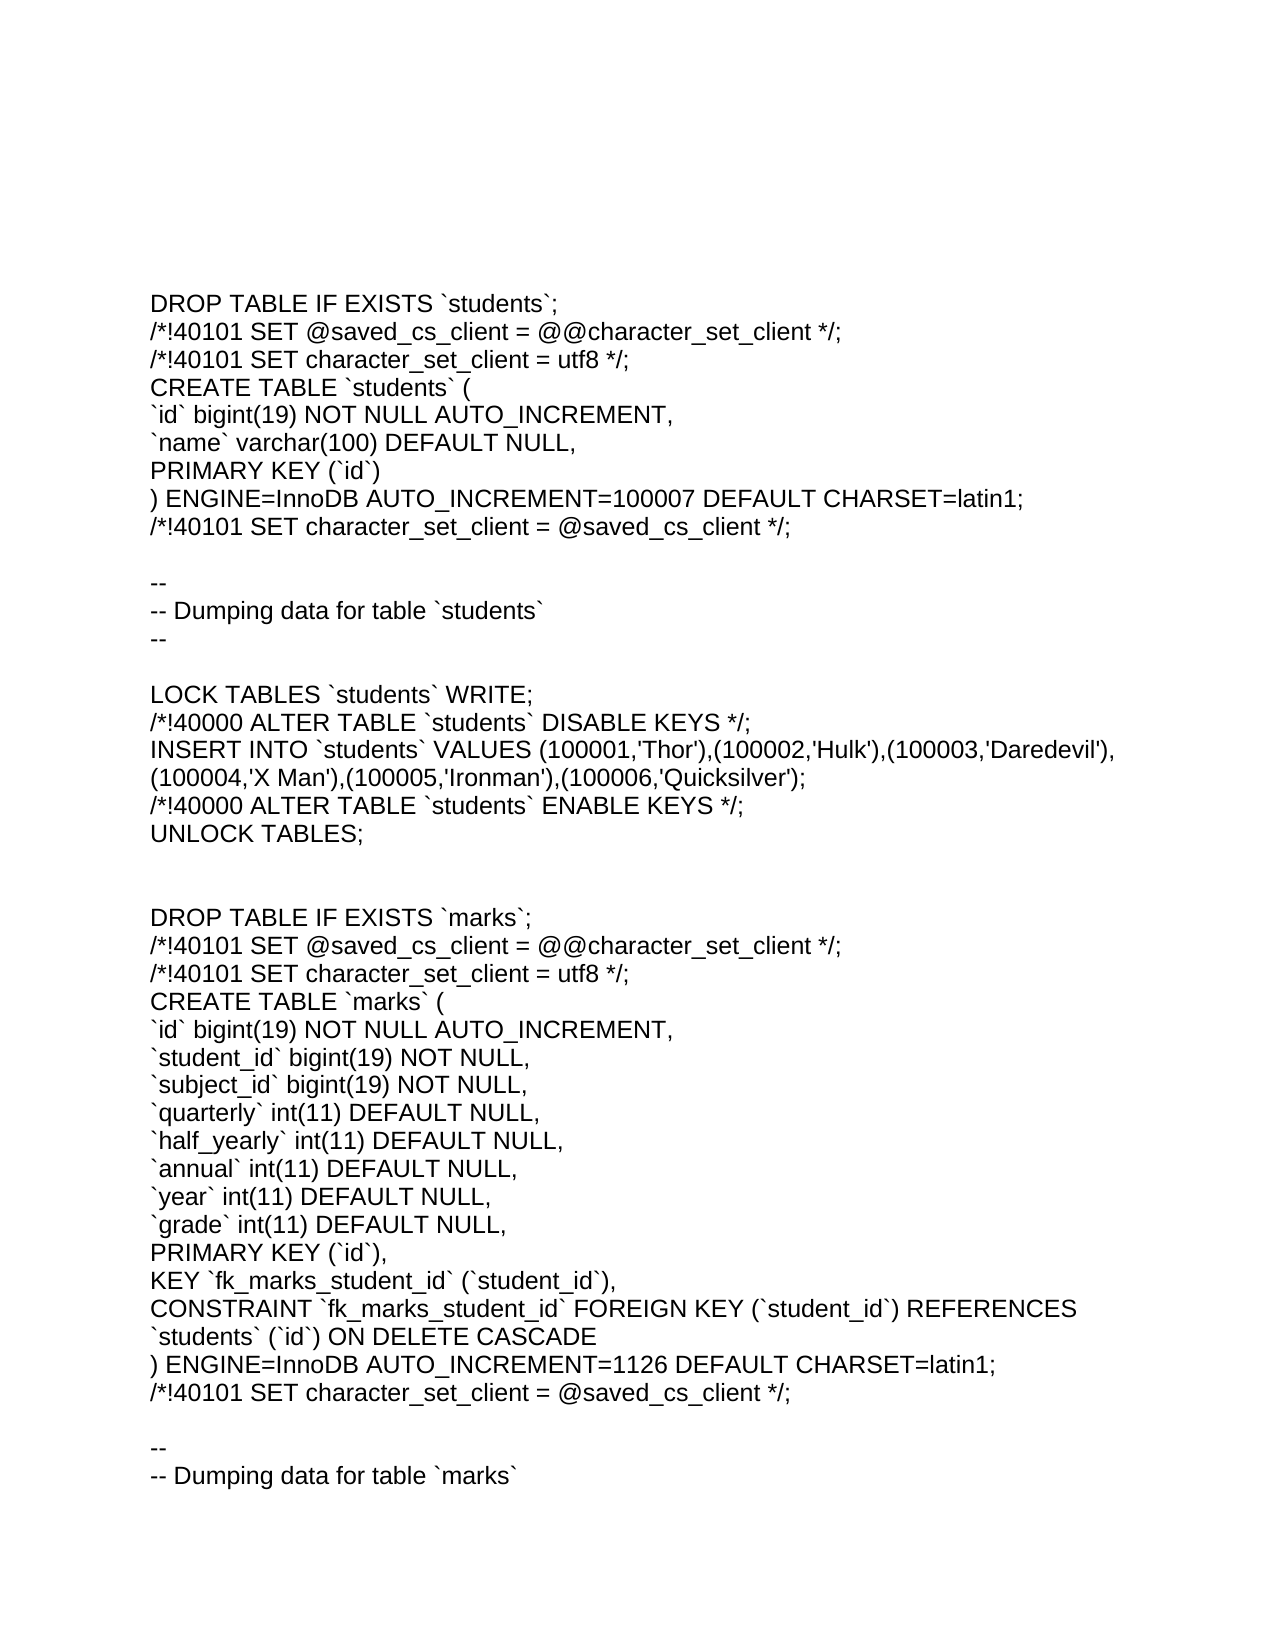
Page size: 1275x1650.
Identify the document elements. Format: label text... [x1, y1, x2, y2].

text /*!40000 ALTER TABLE `students` DISABLE KEYS */; [150, 708, 1125, 736]
text -- Dumping data for table `marks` [150, 1462, 1125, 1490]
text `id` bigint(19) NOT NULL AUTO_INCREMENT, [150, 1016, 1125, 1043]
text `half_yearly` int(11) DEFAULT NULL, [150, 1127, 1125, 1155]
text /*!40101 SET character_set_client = @saved_cs_client */; [150, 1378, 1125, 1406]
text /*!40101 SET @saved_cs_client = @@character_set_client */; [150, 932, 1125, 960]
text KEY `fk_marks_student_id` (`student_id`), [150, 1267, 1125, 1295]
text /*!40000 ALTER TABLE `students` ENABLE KEYS */; [150, 792, 1125, 820]
text `grade` int(11) DEFAULT NULL, [150, 1211, 1125, 1239]
text /*!40101 SET character_set_client = @saved_cs_client */; [150, 513, 1125, 541]
text `student_id` bigint(19) NOT NULL, [150, 1043, 1125, 1071]
text -- Dumping data for table `students` [150, 597, 1125, 625]
text PRIMARY KEY (`id`) [150, 457, 1125, 485]
text /*!40101 SET @saved_cs_client = @@character_set_client */; [150, 318, 1125, 346]
text `id` bigint(19) NOT NULL AUTO_INCREMENT, [150, 401, 1125, 429]
text DROP TABLE IF EXISTS `marks`; [150, 904, 1125, 932]
text CONSTRAINT `fk_marks_student_id` FOREIGN KEY (`student_id`) REFERENCES `students` (`id`) ON DELETE CASCADE [150, 1295, 1125, 1351]
text ) ENGINE=InnoDB AUTO_INCREMENT=1126 DEFAULT CHARSET=latin1; [150, 1351, 1125, 1378]
text PRIMARY KEY (`id`), [150, 1239, 1125, 1267]
text CREATE TABLE `students` ( [150, 373, 1125, 401]
text `name` varchar(100) DEFAULT NULL, [150, 429, 1125, 457]
text CREATE TABLE `marks` ( [150, 988, 1125, 1016]
text INSERT INTO `students` VALUES (100001,'Thor'),(100002,'Hulk'),(100003,'Daredevil'),(100004,'X Man'),(100005,'Ironman'),(100006,'Quicksilver'); [150, 736, 1125, 792]
text `quarterly` int(11) DEFAULT NULL, [150, 1099, 1125, 1127]
text LOCK TABLES `students` WRITE; [150, 681, 1125, 708]
text -- [150, 569, 1125, 597]
text `year` int(11) DEFAULT NULL, [150, 1183, 1125, 1211]
text DROP TABLE IF EXISTS `students`; [150, 290, 1125, 318]
text ) ENGINE=InnoDB AUTO_INCREMENT=100007 DEFAULT CHARSET=latin1; [150, 485, 1125, 513]
text /*!40101 SET character_set_client = utf8 */; [150, 346, 1125, 373]
text UNLOCK TABLES; [150, 820, 1125, 848]
text /*!40101 SET character_set_client = utf8 */; [150, 960, 1125, 988]
text `annual` int(11) DEFAULT NULL, [150, 1155, 1125, 1183]
text -- [150, 625, 1125, 653]
text `subject_id` bigint(19) NOT NULL, [150, 1071, 1125, 1099]
text -- [150, 1434, 1125, 1462]
